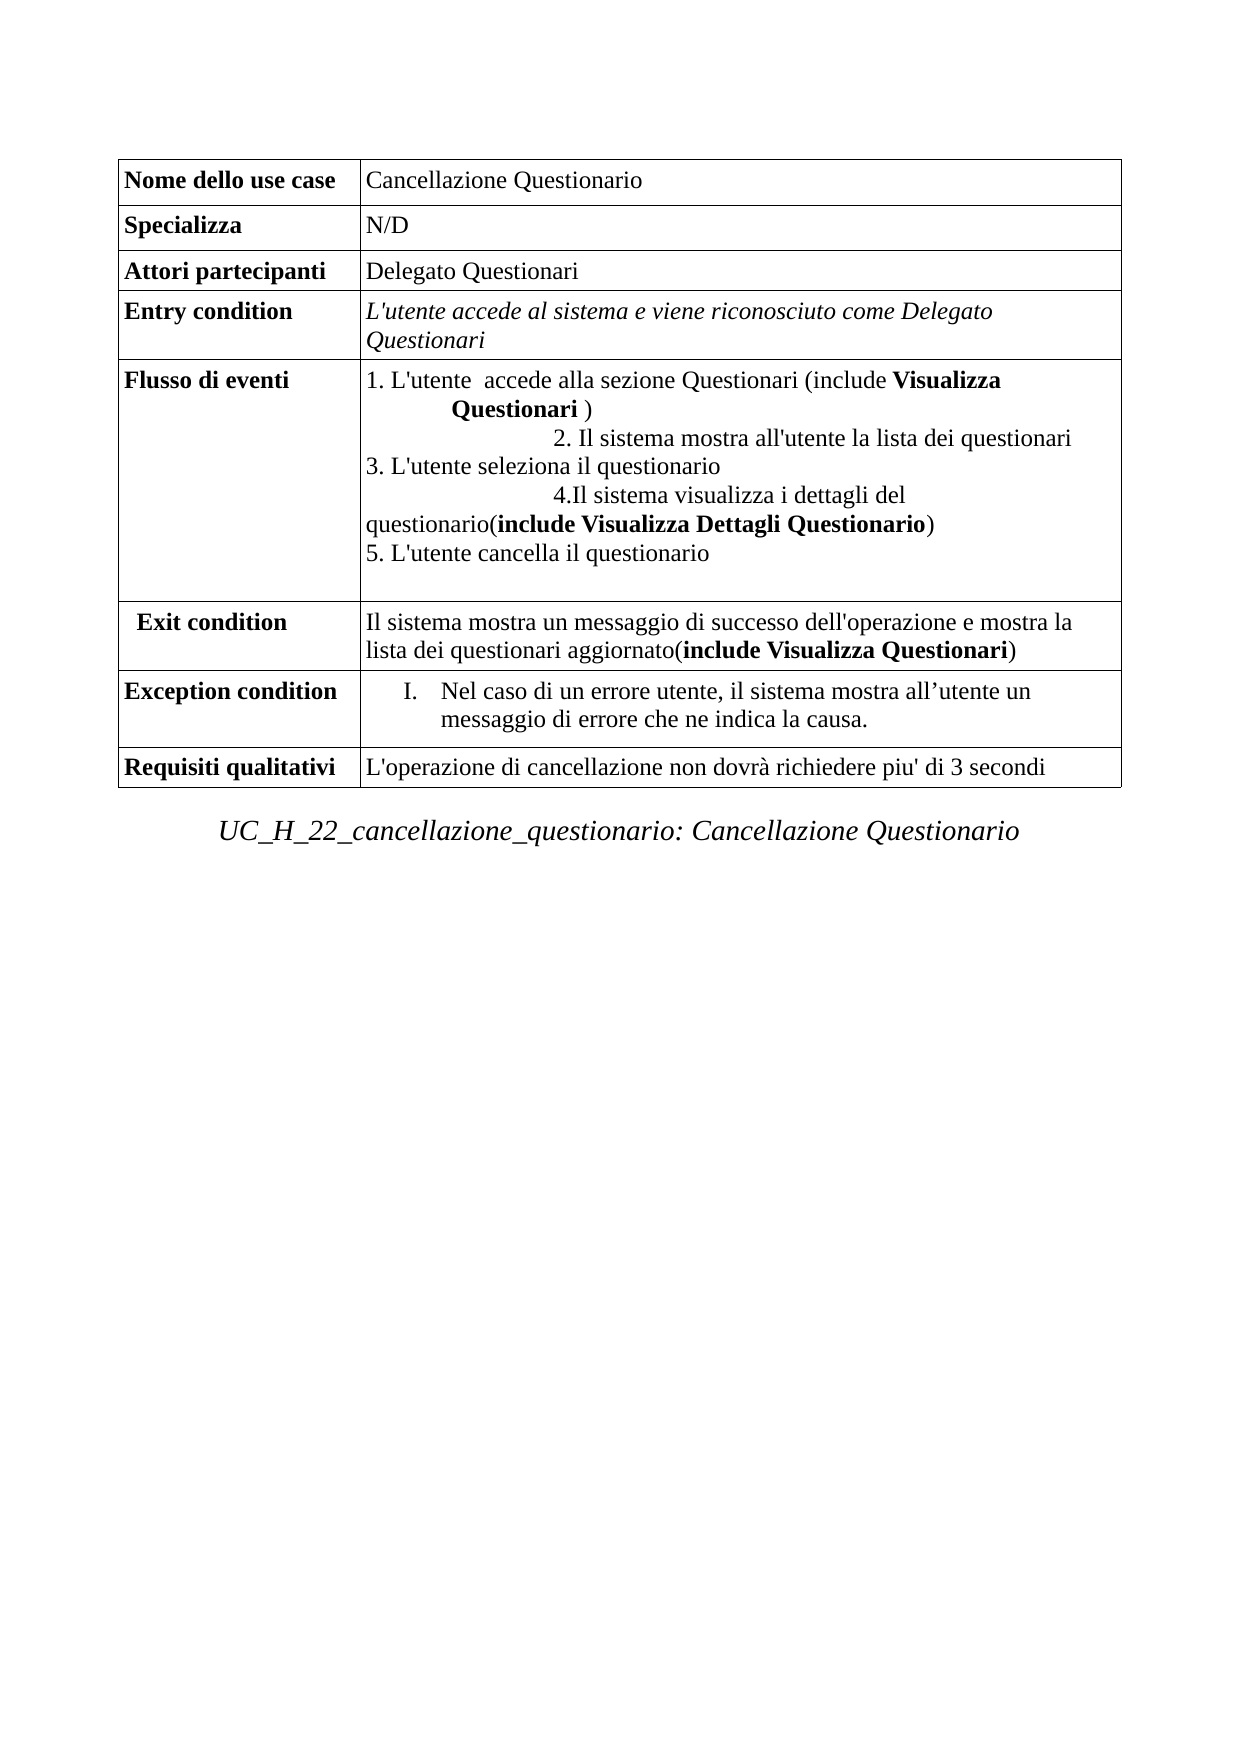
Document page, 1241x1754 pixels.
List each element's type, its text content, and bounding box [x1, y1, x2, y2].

table_cell Exit condition [119, 602, 360, 670]
table_cell Requisiti qualitativi [119, 748, 360, 787]
table_cell Flusso di eventi [119, 360, 360, 601]
table_cell N/D [361, 206, 1121, 250]
table_header Cancellazione Questionario [361, 160, 1121, 205]
table_cell L'operazione di cancellazione non dovrà richiedere piu' di 3 secondi [361, 748, 1121, 787]
text UC_H_22_cancellazione_questionario: Cancellazione Questionario [118, 813, 1122, 847]
table_cell Exception condition [119, 671, 360, 747]
table_cell Nel caso di un errore utente, il sistema mostra all’utente un messaggio di errore che ne indica la causa. [361, 671, 1121, 747]
table_cell Attori partecipanti [119, 251, 360, 290]
table_cell L'utente accede al sistema e viene riconosciuto come Delegato Questionari [361, 291, 1121, 359]
table_header Nome dello use case [119, 160, 360, 205]
table_cell L'utente accede alla sezione Questionari (include Visualizza Questionari ) 2. Il sistema mostra all'utente la lista dei questionari 3. L'utente seleziona il questionario 4.Il sistema visualizza i dettagli del questionario(include Visualizza Dettagli Questionario) 5. L'utente cancella il questionario [361, 360, 1121, 601]
table_cell Delegato Questionari [361, 251, 1121, 290]
table_cell Specializza [119, 206, 360, 250]
table_cell Il sistema mostra un messaggio di successo dell'operazione e mostra la lista dei questionari aggiornato(include Visualizza Questionari) [361, 602, 1121, 670]
table_cell Entry condition [119, 291, 360, 359]
